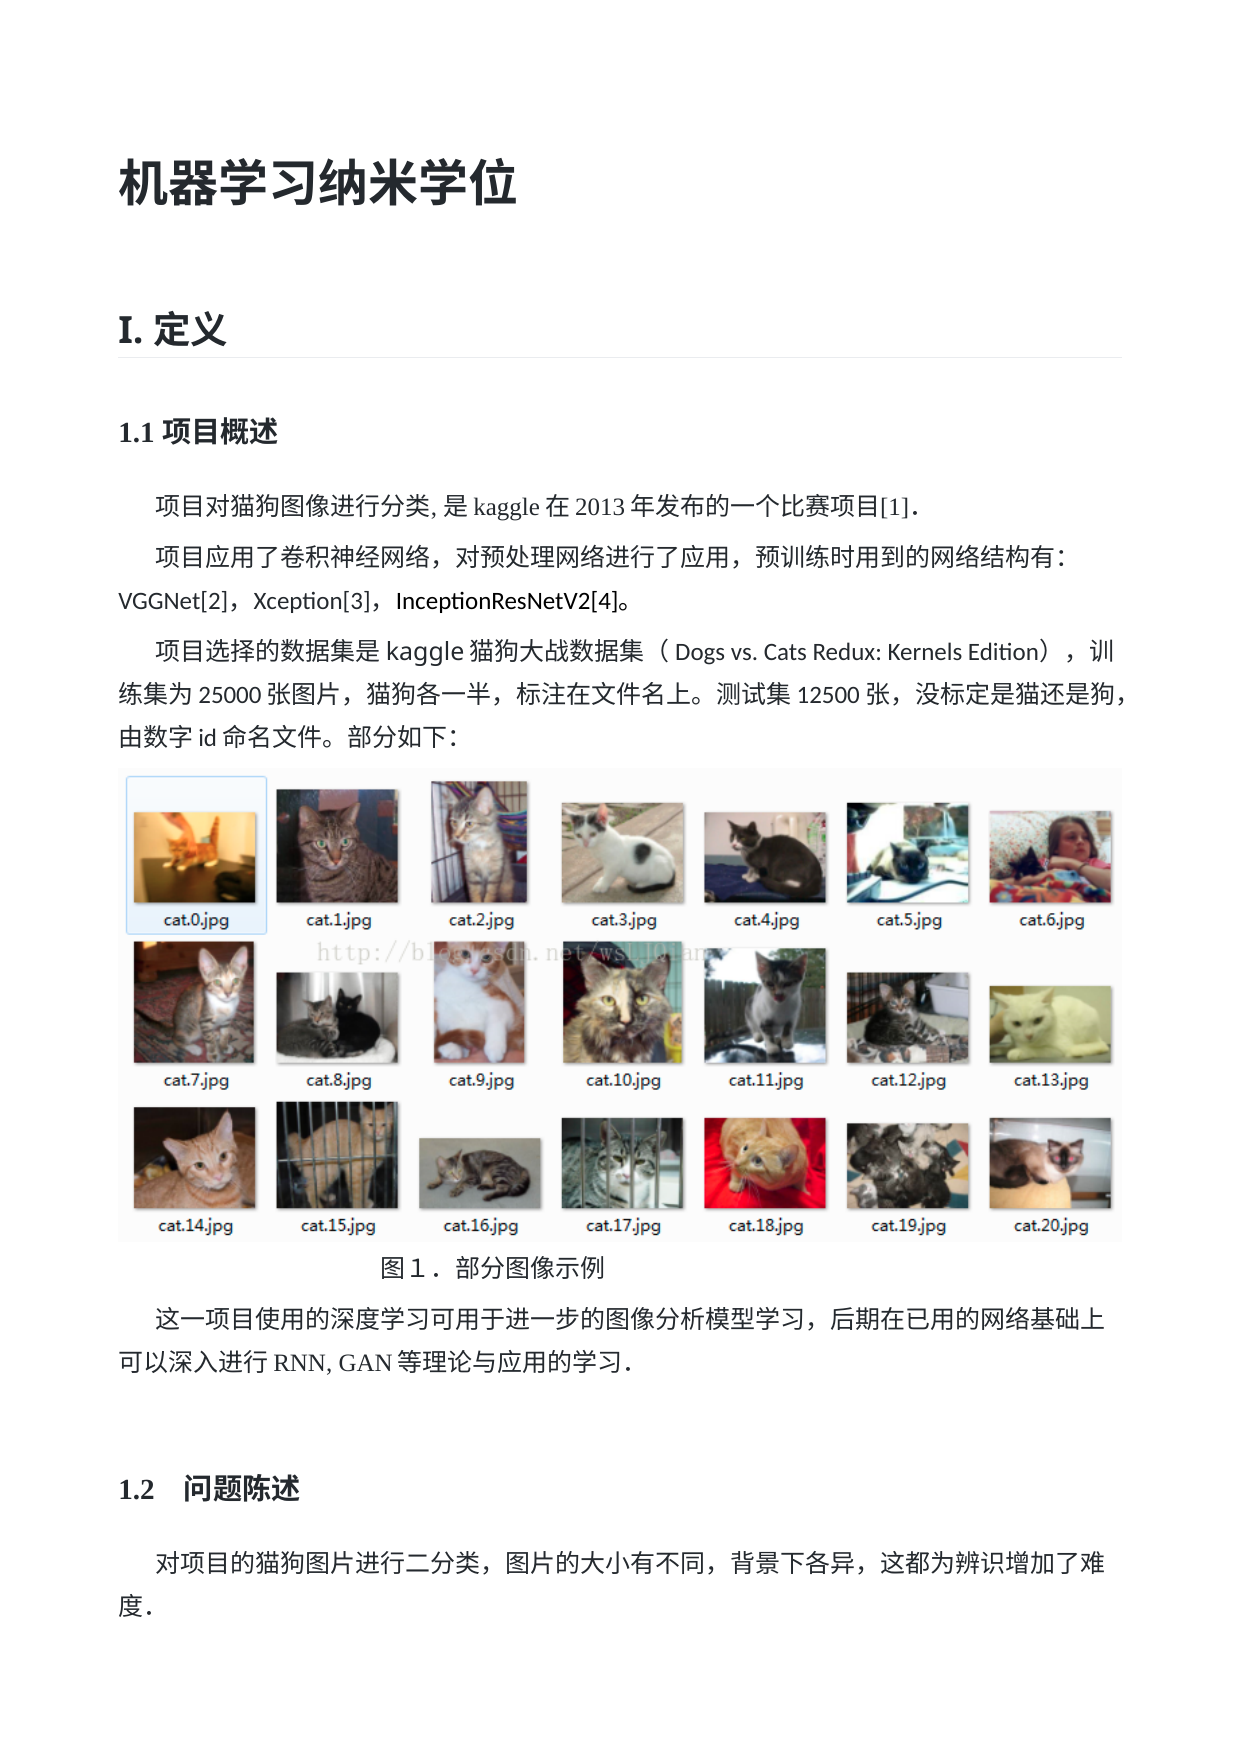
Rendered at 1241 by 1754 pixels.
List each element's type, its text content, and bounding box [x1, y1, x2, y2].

text 这一项目使用的深度学习可用于进一步的图像分析模型学习，后期在已用的网络基础上可以深入进行RNN, GAN等理论与应用的学习． [118, 1299, 1122, 1379]
subtitle 1.2 问题陈述 [118, 1465, 1122, 1508]
text 项目应用了卷积神经网络，对预处理网络进行了应用，预训练时用到的网络结构有：VGGNet[2]，Xception[3]，InceptionResNetV2[4]。 [118, 537, 1122, 617]
text 项目对猫狗图像进行分类, 是kaggle在2013年发布的一个比赛项目[1]． [118, 486, 1122, 523]
subtitle I. 定义 [118, 300, 1122, 357]
text 对项目的猫狗图片进行二分类，图片的大小有不同，背景下各异，这都为辨识增加了难度． [118, 1543, 1122, 1623]
subtitle 1.1 项目概述 [118, 408, 1122, 451]
picture [118, 768, 1123, 1242]
text 图１．部分图像示例 [118, 1242, 1122, 1285]
subtitle 机器学习纳米学位 [118, 143, 1122, 216]
text 项目选择的数据集是kaggle猫狗大战数据集（ Dogs vs. Cats Redux: Kernels Edition），训练集为25000张图片，猫狗各一半，标注在文件名上。测试集12500张，没标定是猫还是狗，由数字id命名文件。部分如下： [118, 631, 1122, 754]
